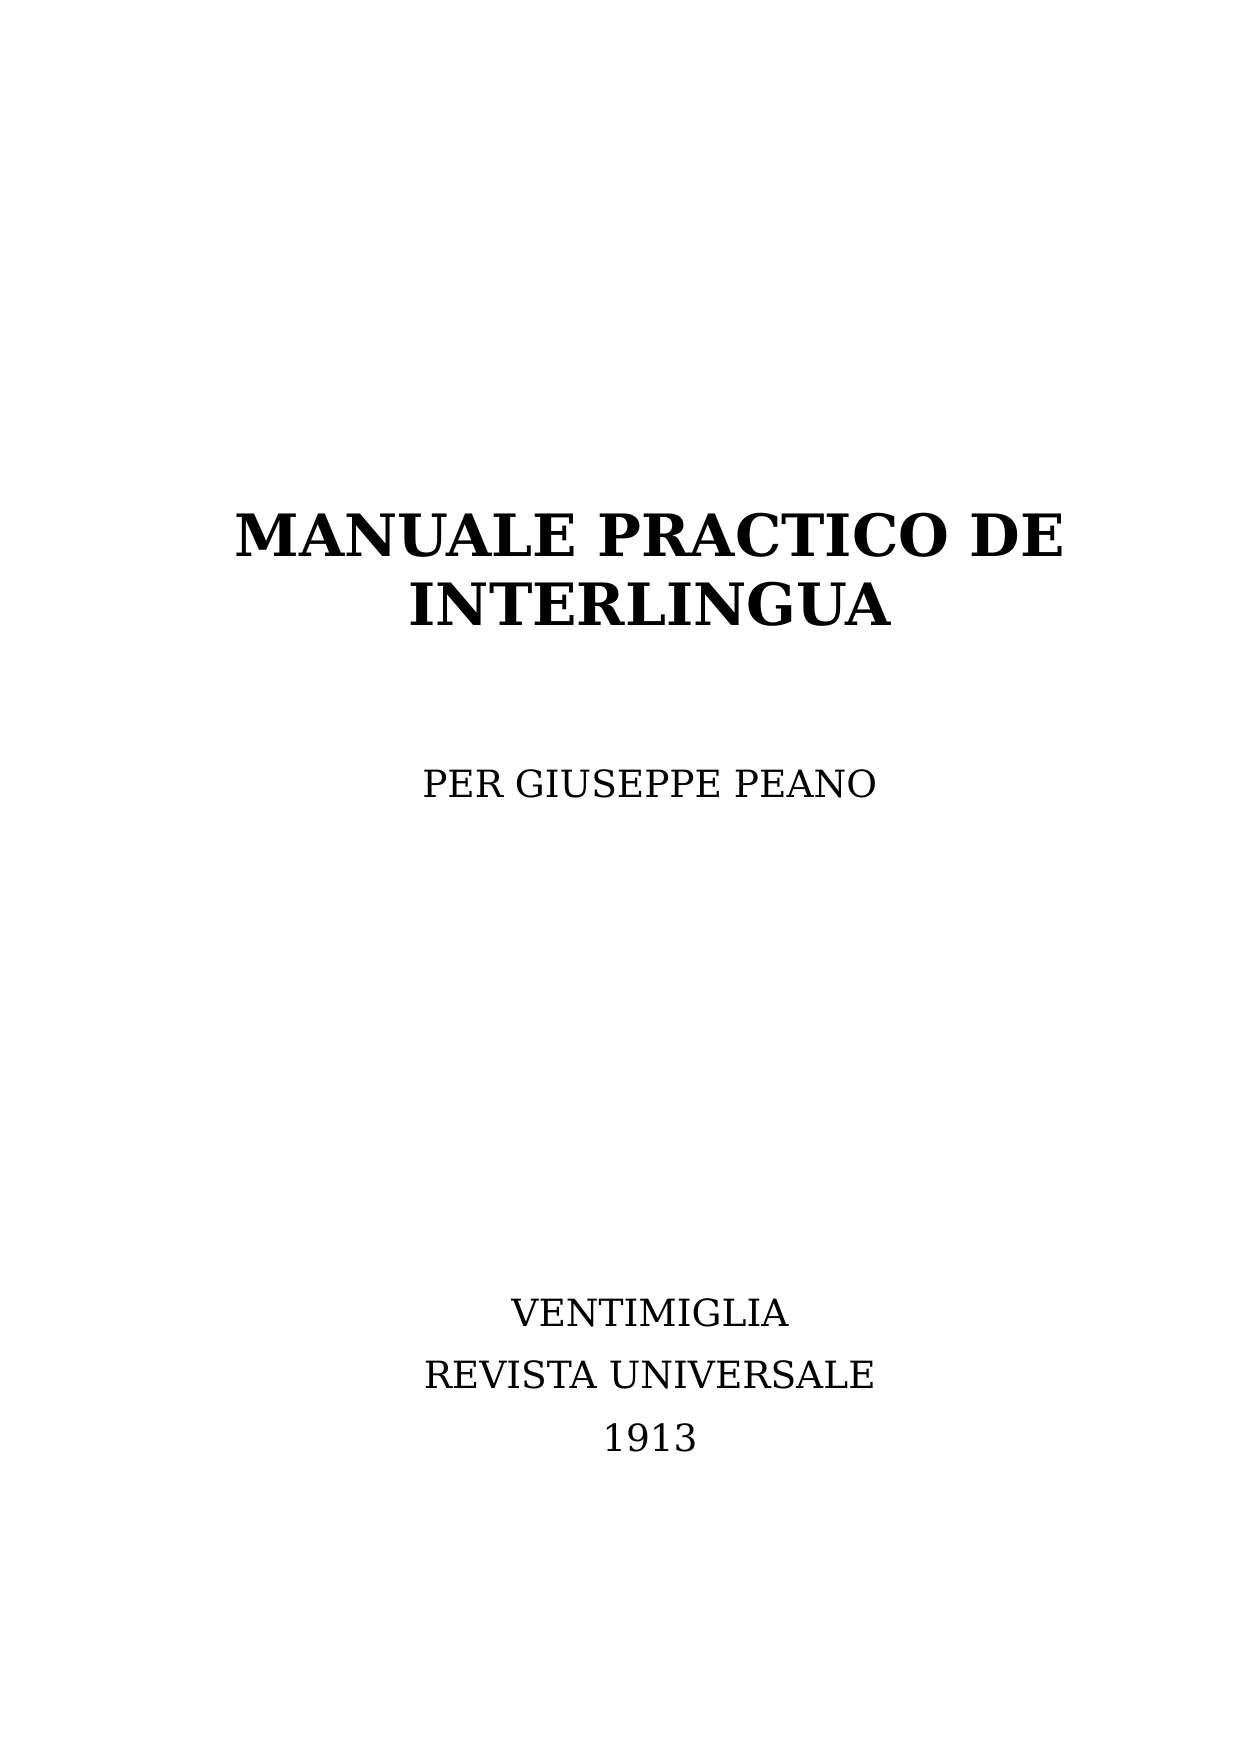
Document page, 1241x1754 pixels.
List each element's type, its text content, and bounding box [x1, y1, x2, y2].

subtitle VENTIMIGLIA [207, 1292, 1093, 1335]
subtitle REVISTA UNIVERSALE [207, 1354, 1093, 1397]
title MANUALE PRACTICO DE INTERLINGUA [207, 502, 1093, 639]
subtitle PER GIUSEPPE PEANO [207, 763, 1093, 807]
subtitle 1913 [207, 1416, 1093, 1460]
